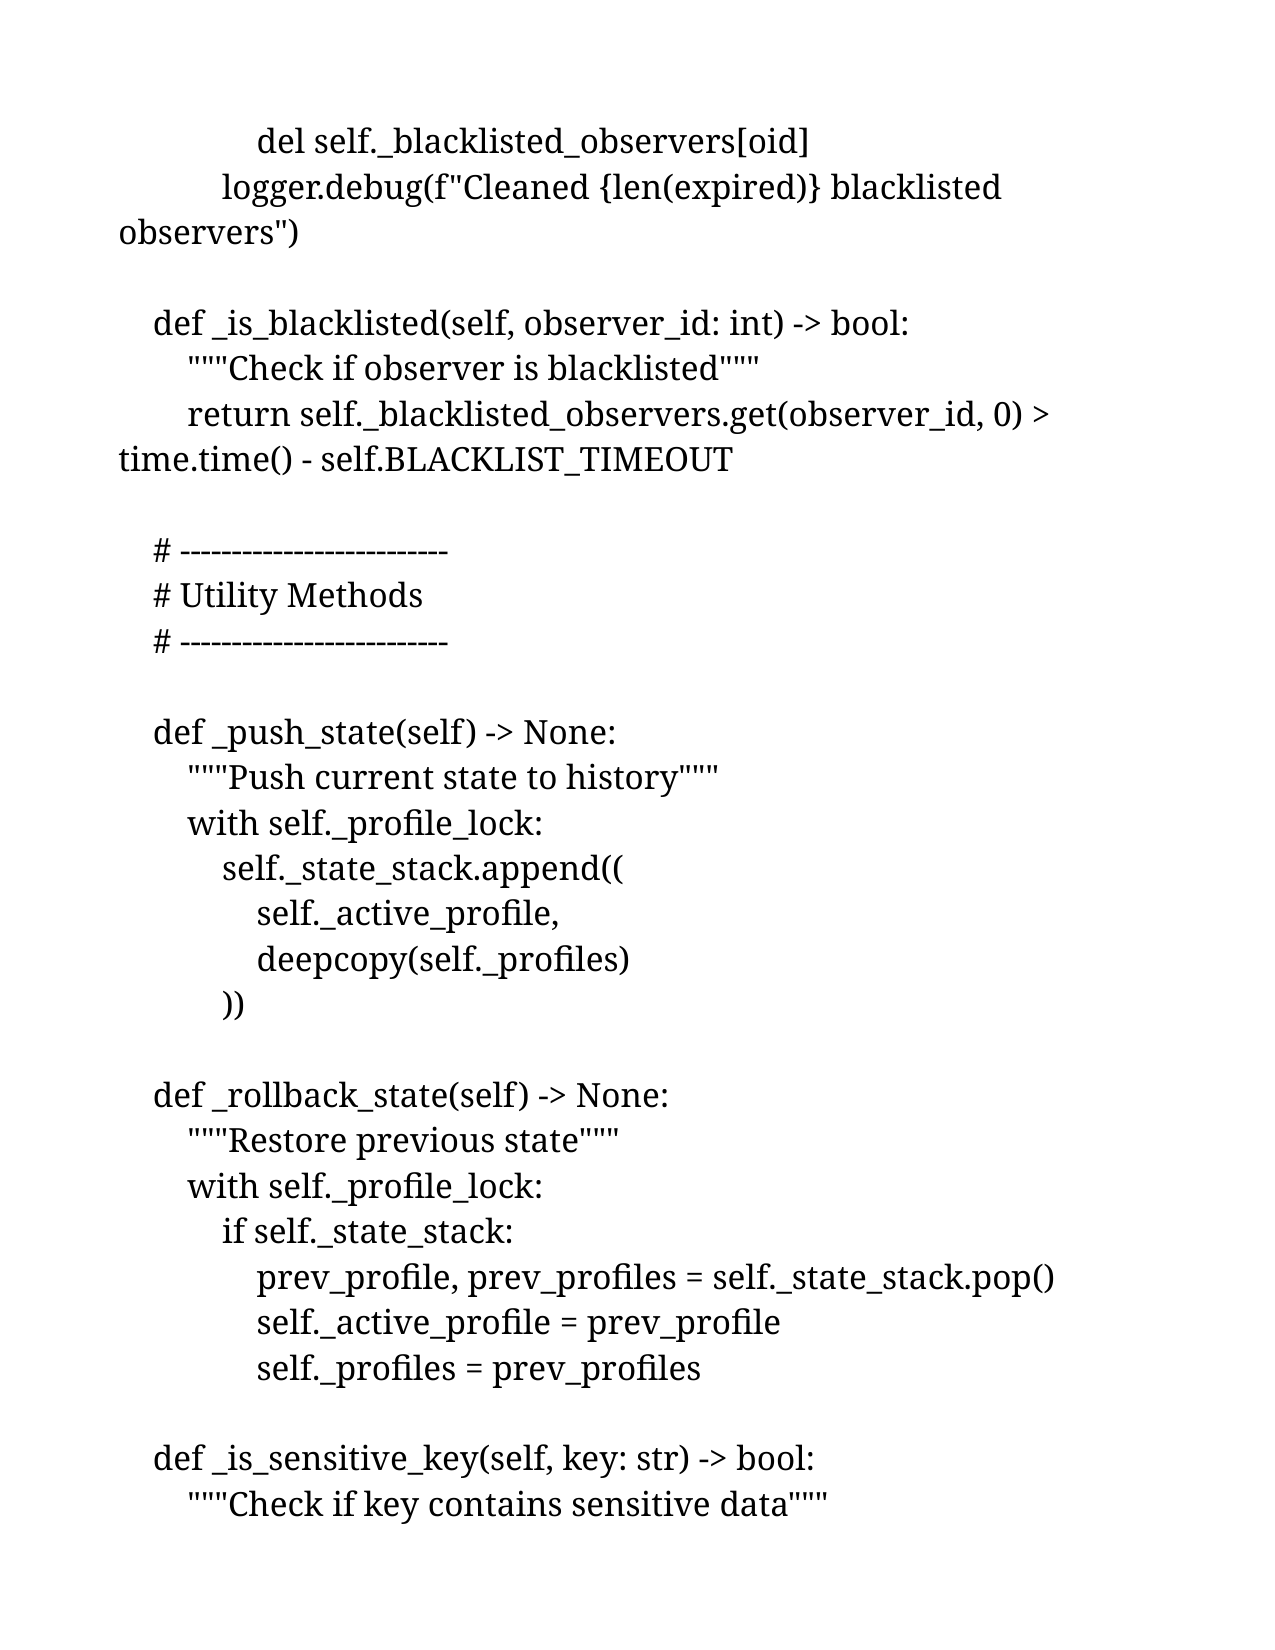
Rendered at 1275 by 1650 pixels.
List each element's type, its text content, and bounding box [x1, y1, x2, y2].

text prev_profile, prev_profiles = self._state_stack.pop() [118, 1253, 1157, 1299]
text if self._state_stack: [118, 1208, 1157, 1253]
text """Check if observer is blacklisted""" [118, 345, 1157, 391]
text self._active_profile, [118, 890, 1157, 936]
text # Utility Methods [118, 572, 1157, 618]
text deepcopy(self._profiles) [118, 936, 1157, 981]
text del self._blacklisted_observers[oid] [118, 118, 1157, 163]
text """Check if key contains sensitive data""" [118, 1481, 1157, 1526]
text def _is_blacklisted(self, observer_id: int) -> bool: [118, 300, 1157, 345]
text )) [118, 981, 1157, 1026]
text logger.debug(f"Cleaned {len(expired)} blacklisted observers") [118, 163, 1157, 254]
text # -------------------------- [118, 618, 1157, 663]
text """Restore previous state""" [118, 1117, 1157, 1163]
text def _push_state(self) -> None: [118, 708, 1157, 754]
text return self._blacklisted_observers.get(observer_id, 0) > time.time() - self.BLACKLIST_TIMEOUT [118, 391, 1157, 481]
text self._active_profile = prev_profile [118, 1299, 1157, 1344]
text """Push current state to history""" [118, 754, 1157, 799]
text def _rollback_state(self) -> None: [118, 1072, 1157, 1117]
text self._state_stack.append(( [118, 845, 1157, 890]
text # -------------------------- [118, 527, 1157, 572]
text with self._profile_lock: [118, 799, 1157, 845]
text self._profiles = prev_profiles [118, 1344, 1157, 1390]
text def _is_sensitive_key(self, key: str) -> bool: [118, 1435, 1157, 1481]
text with self._profile_lock: [118, 1163, 1157, 1208]
